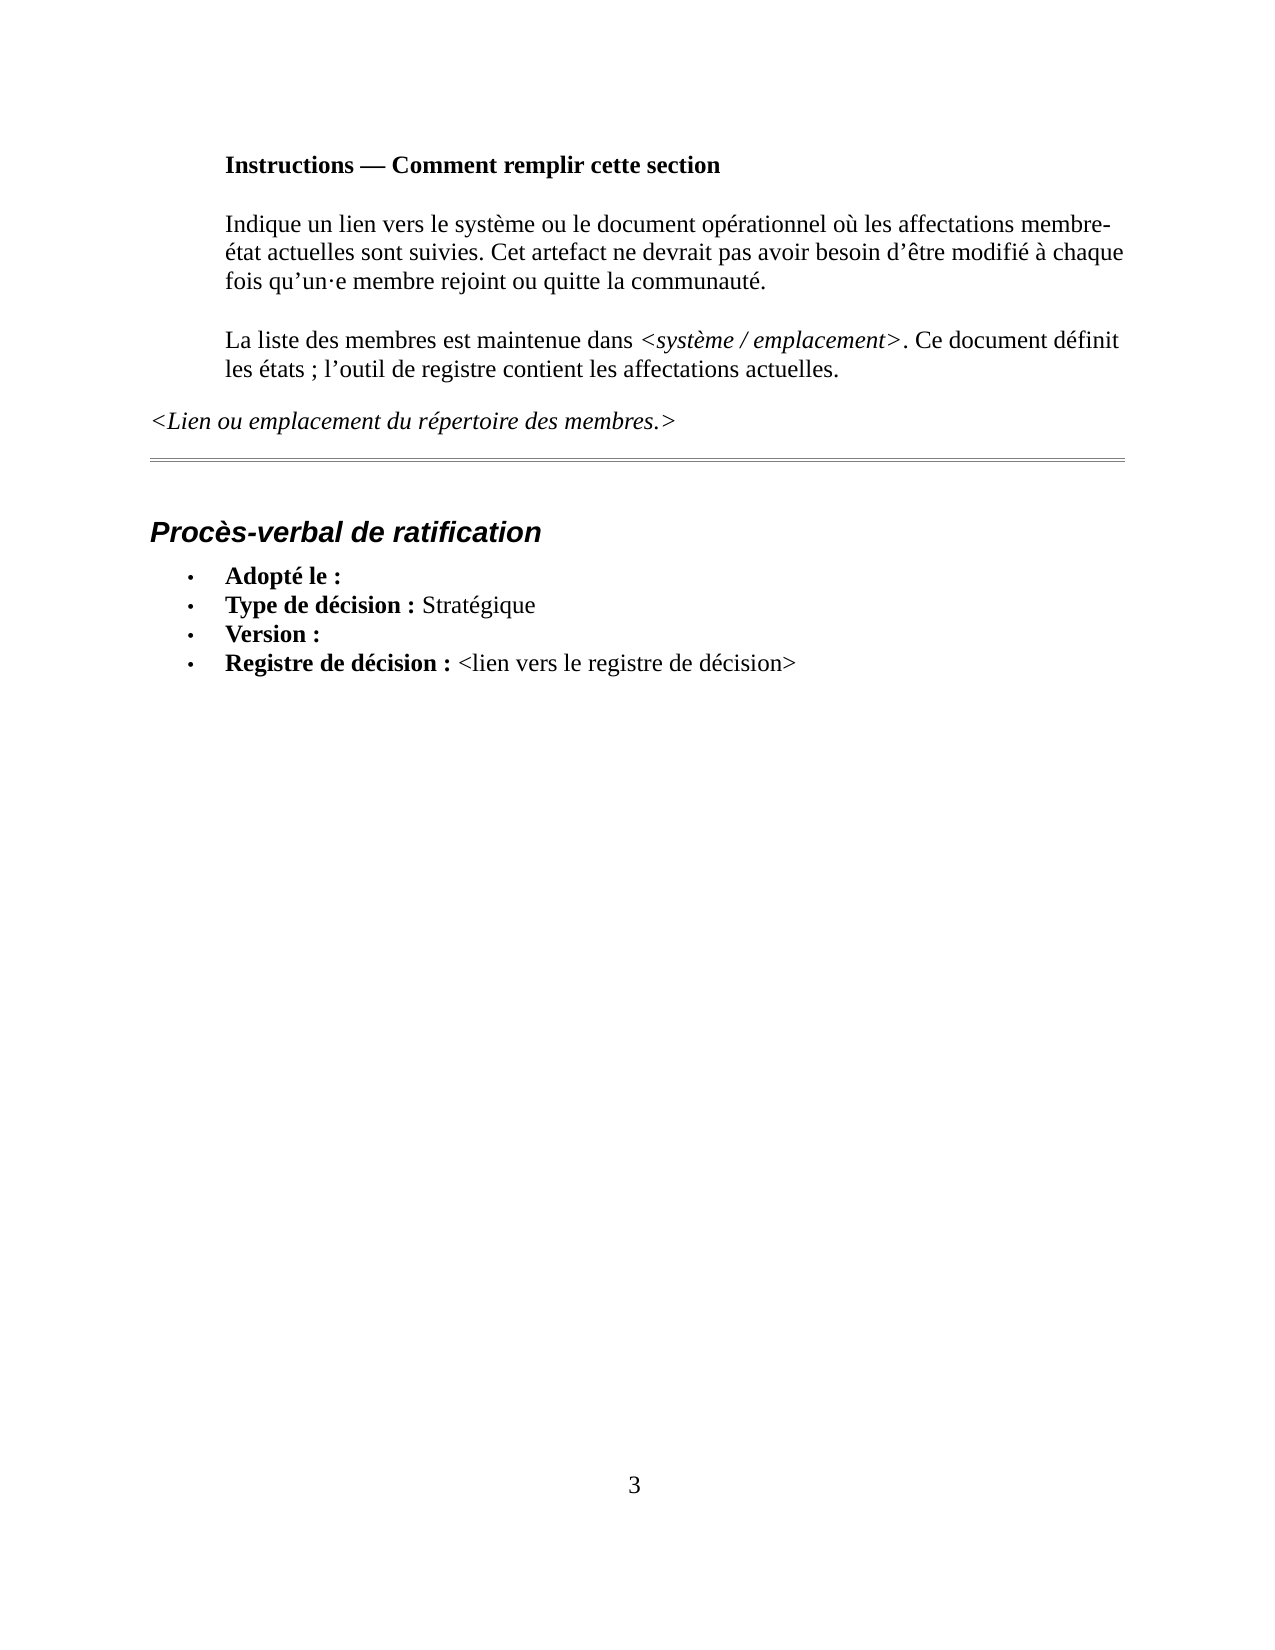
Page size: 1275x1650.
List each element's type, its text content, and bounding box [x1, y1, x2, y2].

subtitle Procès-verbal de ratification [150, 515, 1125, 549]
text Instructions — Comment remplir cette section [225, 150, 1125, 179]
text <Lien ou emplacement du répertoire des membres.> [150, 406, 1125, 435]
list Type de décision : Stratégique [187, 590, 1125, 619]
list Registre de décision : <lien vers le registre de décision> [187, 648, 1125, 676]
list Version : [187, 619, 1125, 648]
text La liste des membres est maintenue dans <système / emplacement>. Ce document définit les états ; l’outil de registre contient les affectations actuelles. [225, 325, 1125, 382]
text Indique un lien vers le système ou le document opérationnel où les affectations membre-état actuelles sont suivies. Cet artefact ne devrait pas avoir besoin d’être modifié à chaque fois qu’un·e membre rejoint ou quitte la communauté. [225, 209, 1125, 295]
list Adopté le : [187, 561, 1125, 590]
